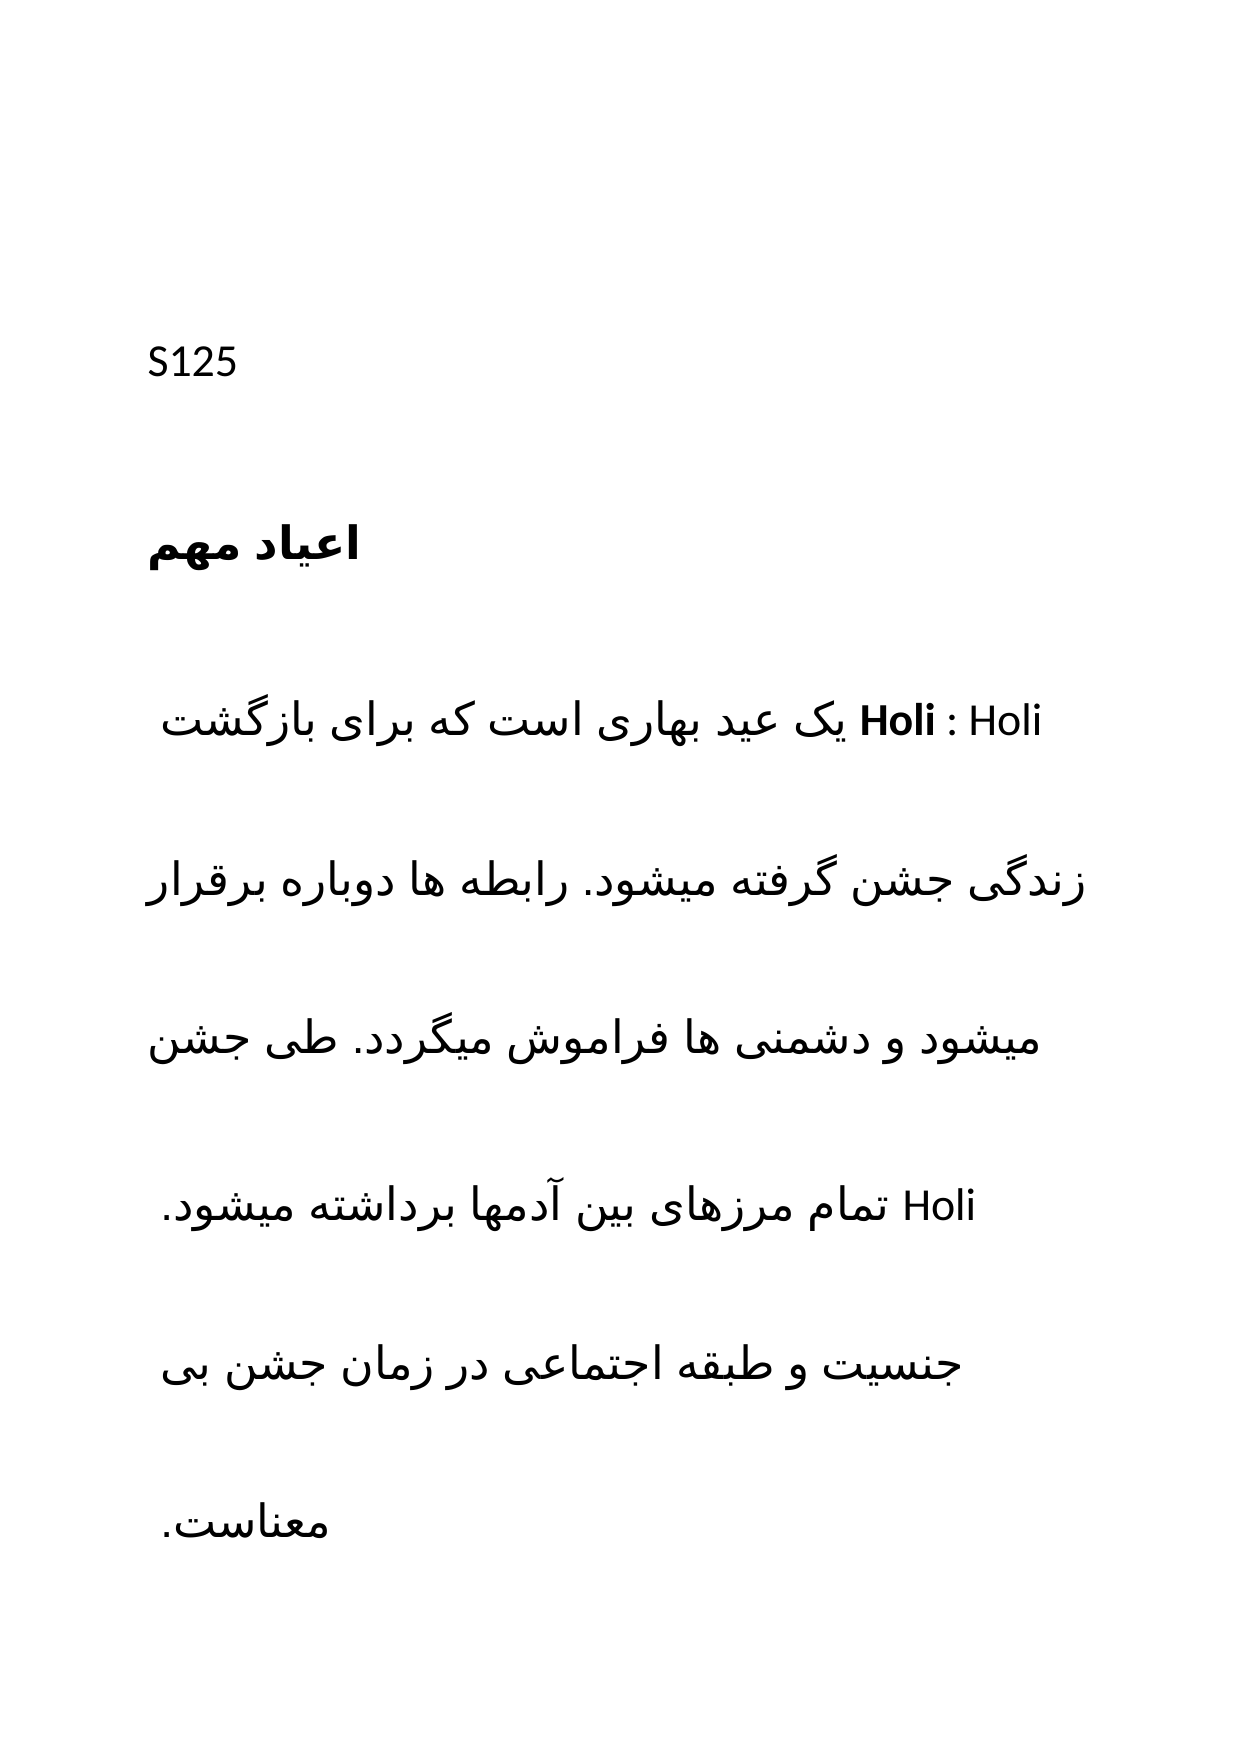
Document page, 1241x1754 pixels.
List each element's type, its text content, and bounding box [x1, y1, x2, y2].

text Holi : Holi یک عید بهاری است که برای بازگشت زندگی جشن گرفته میشود. رابطه ها دوباره برقرار میشود و دشمنی ها فراموش میگردد. طی جشن Holi تمام مرزهای بین آدمها برداشته میشود. جنسیت و طبقه اجتماعی در زمان جشن بی معناست. [148, 691, 1093, 1548]
text اعیاد مهم [148, 517, 1093, 569]
text S125 [148, 332, 1093, 388]
